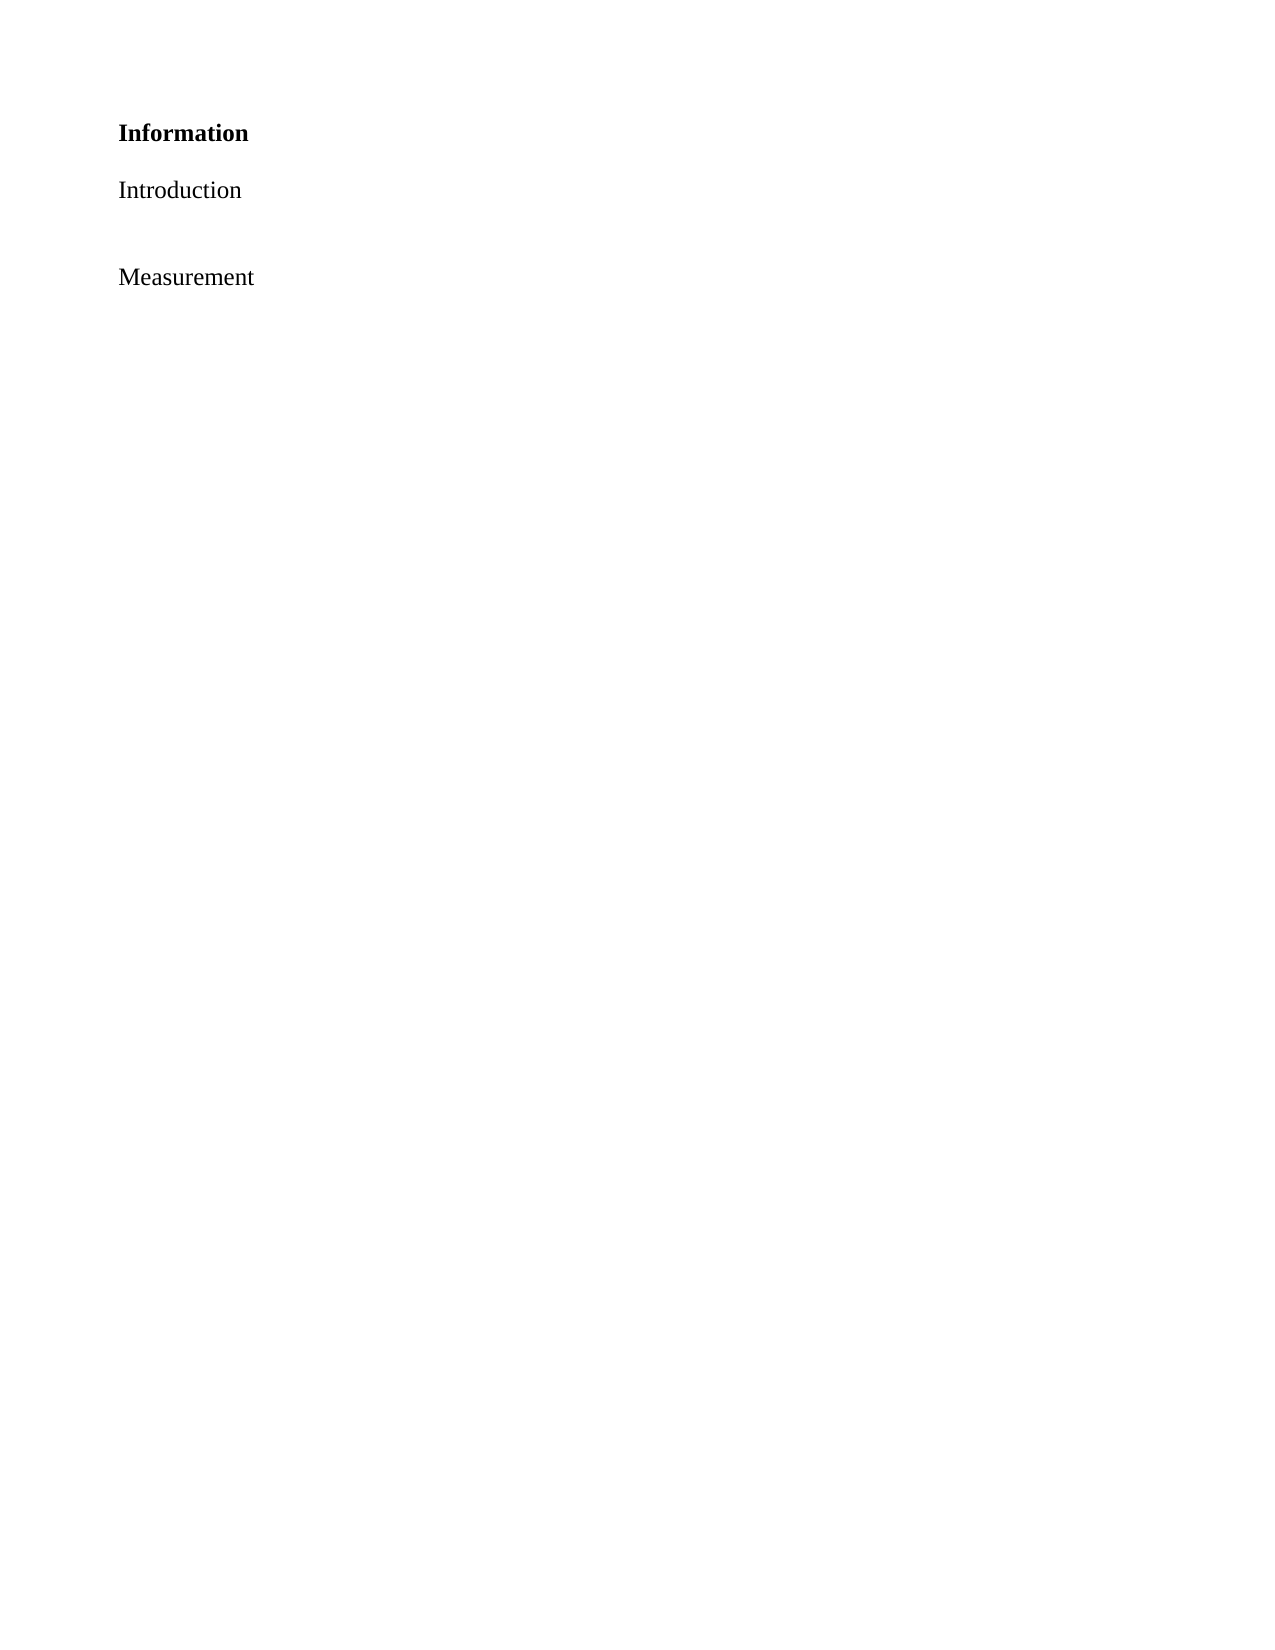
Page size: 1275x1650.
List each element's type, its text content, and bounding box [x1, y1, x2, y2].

text Information [118, 118, 1157, 147]
text Introduction [118, 176, 1157, 204]
text Measurement [118, 262, 1157, 291]
